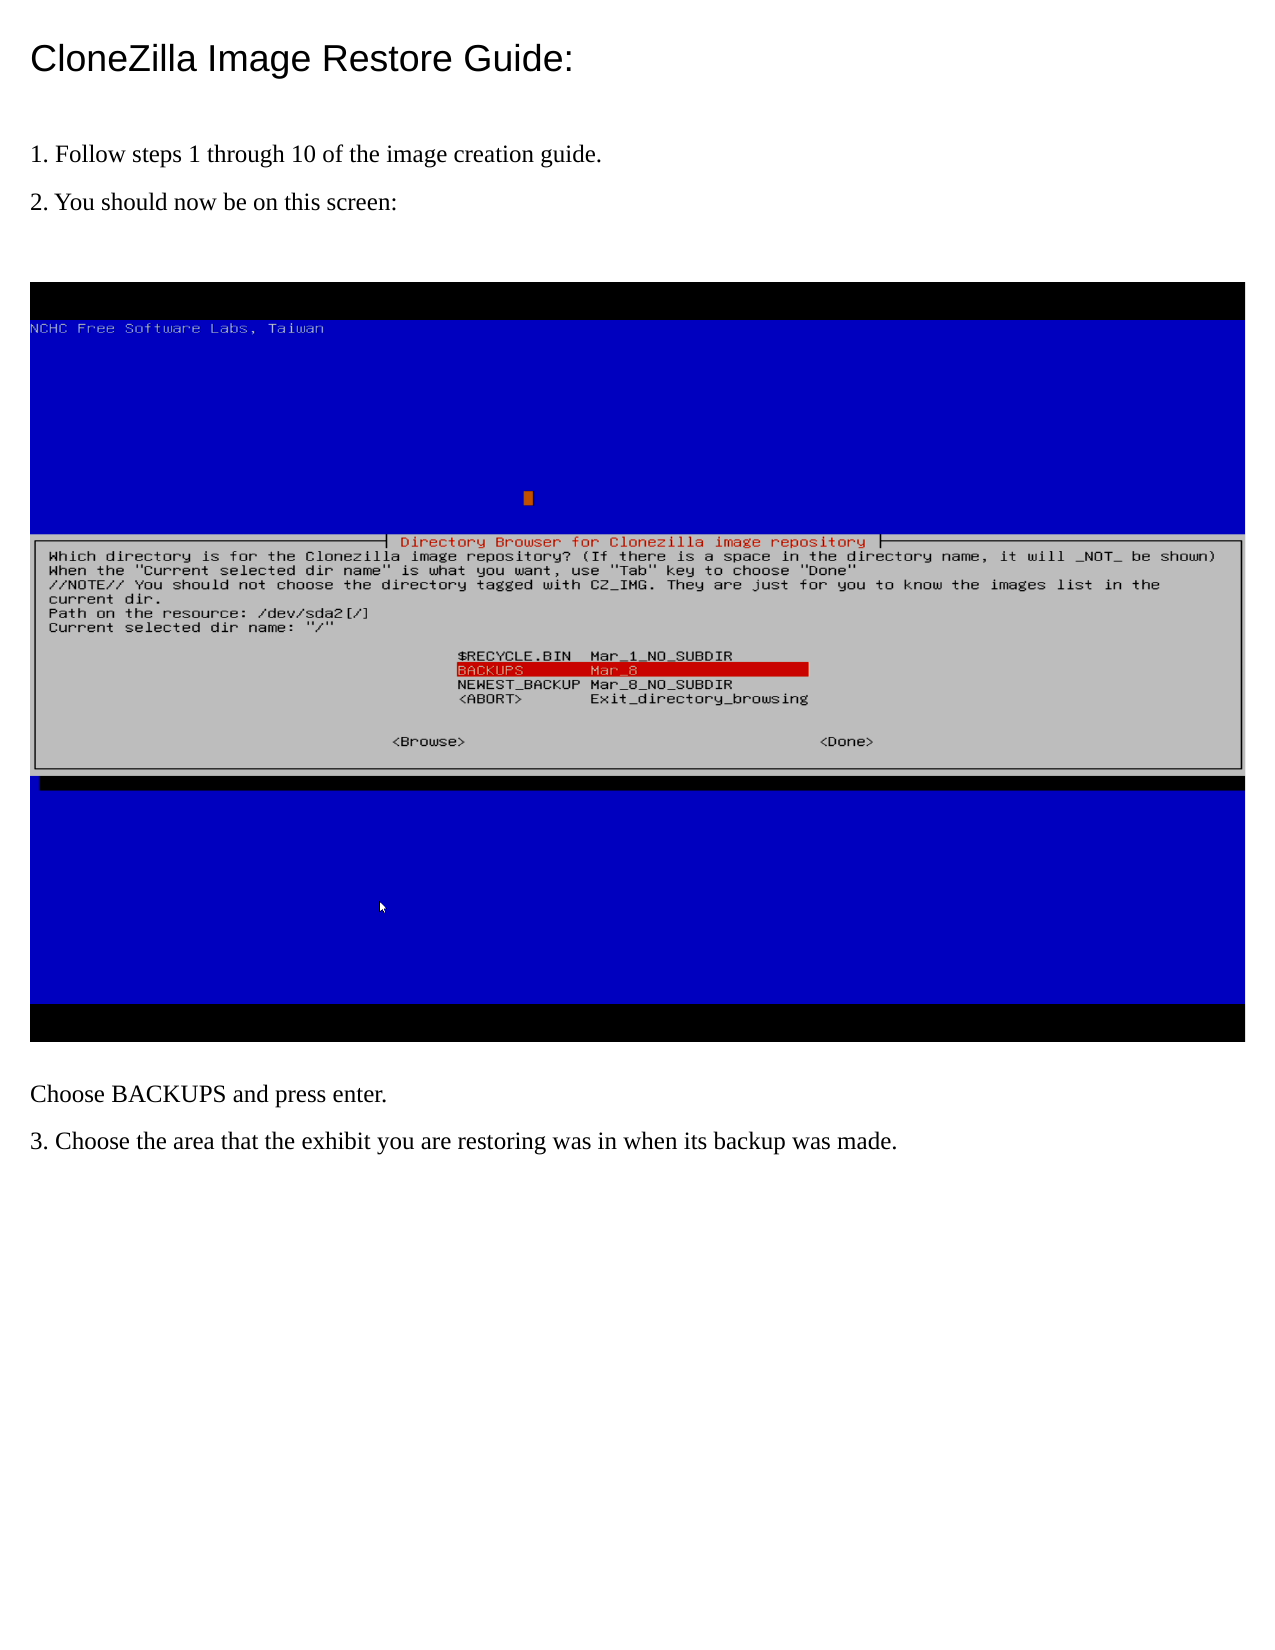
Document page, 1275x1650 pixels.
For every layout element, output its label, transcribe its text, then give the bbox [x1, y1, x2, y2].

subtitle CloneZilla Image Restore Guide: [30, 36, 1245, 79]
text 2. You should now be on this screen: [30, 187, 1245, 216]
text 1. Follow steps 1 through 10 of the image creation guide. [30, 139, 1245, 168]
picture [30, 282, 1246, 1042]
text 3. Choose the area that the exhibit you are restoring was in when its backup was made. [30, 1126, 1245, 1155]
text Choose BACKUPS and press enter. [30, 1042, 1245, 1108]
